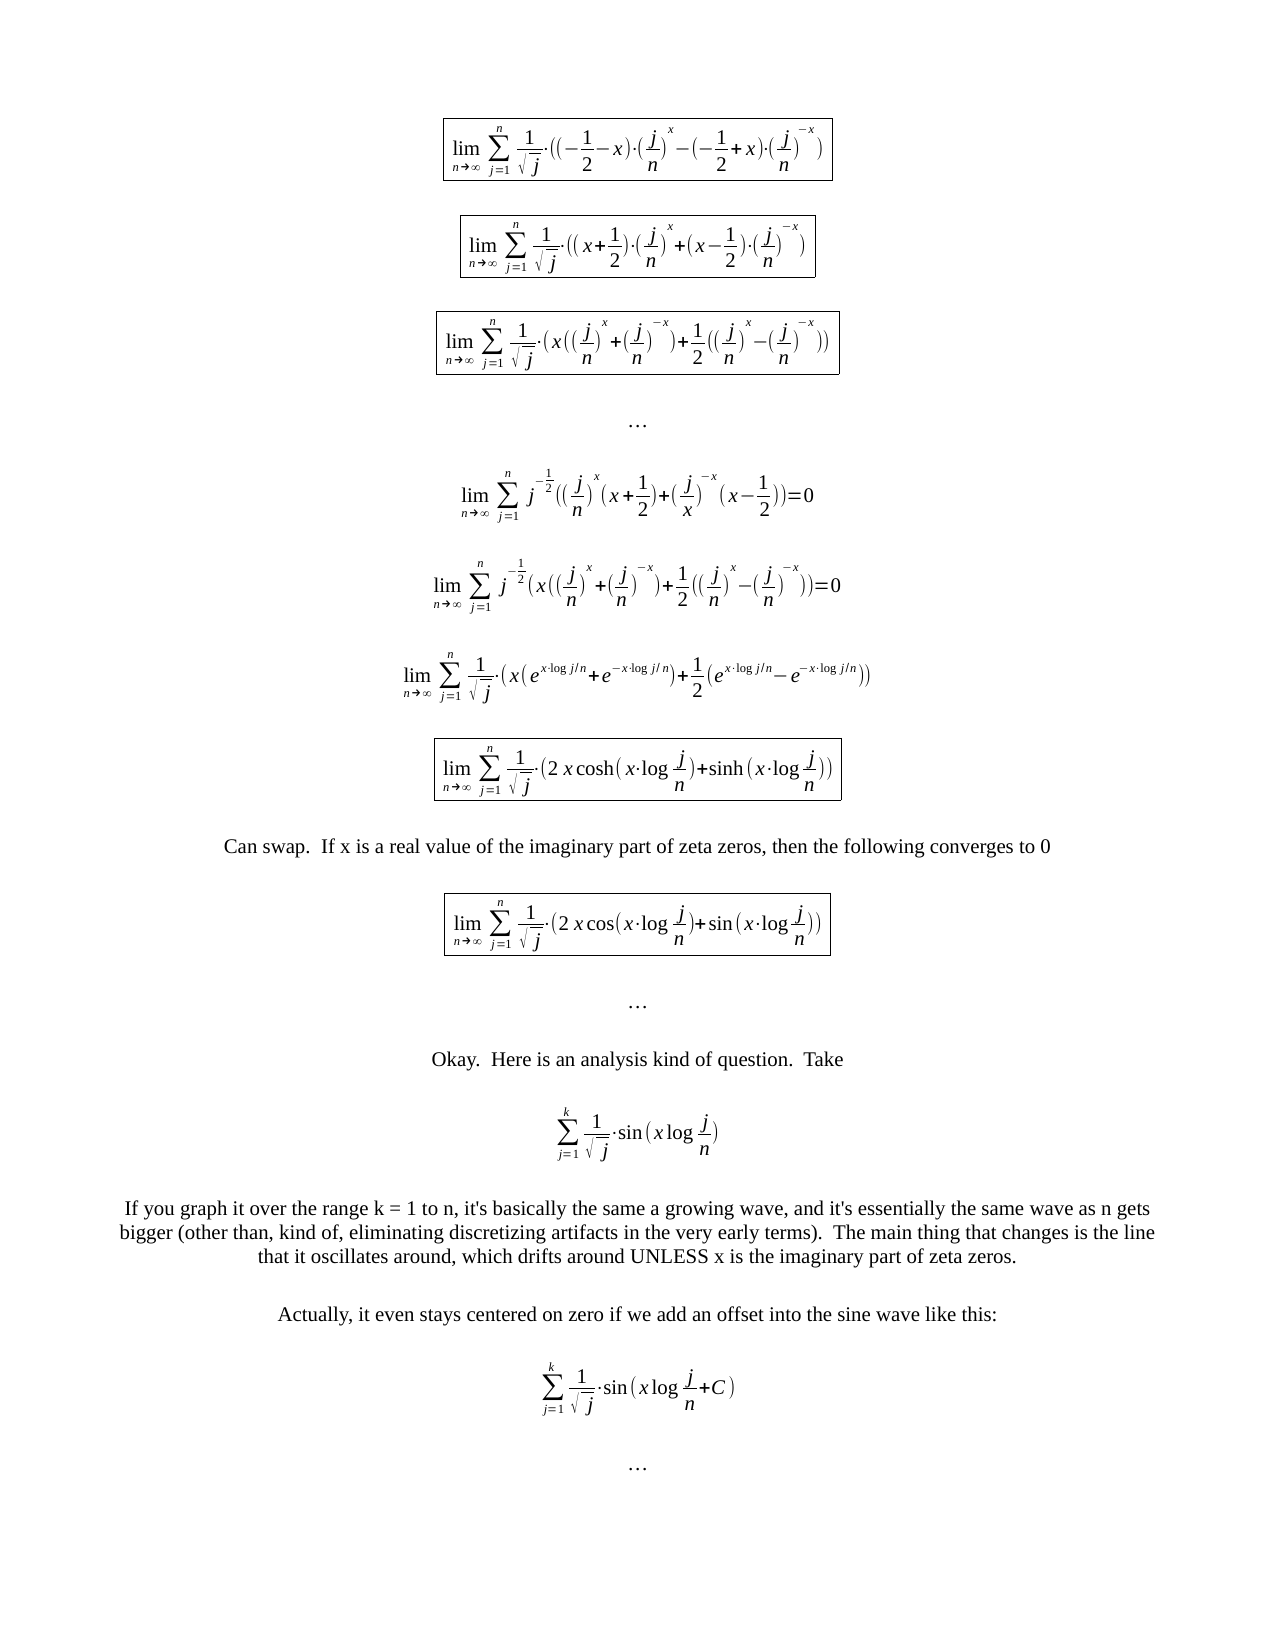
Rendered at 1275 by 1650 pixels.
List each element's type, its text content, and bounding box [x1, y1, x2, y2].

text … [118, 989, 1157, 1013]
text Can swap. If x is a real value of the imaginary part of zeta zeros, then the following converges to 0 [118, 834, 1157, 858]
text … [118, 408, 1157, 432]
text … [118, 1450, 1157, 1474]
text Okay. Here is an analysis kind of question. Take [118, 1047, 1157, 1071]
text If you graph it over the range k = 1 to n, it's basically the same a growing wave, and it's essentially the same wave as n gets bigger (other than, kind of, eliminating discretizing artifacts in the very early terms). The main thing that changes is the line that it oscillates around, which drifts around UNLESS x is the imaginary part of zeta zeros. [118, 1196, 1157, 1268]
text Actually, it even stays centered on zero if we add an offset into the sine wave like this: [118, 1302, 1157, 1326]
